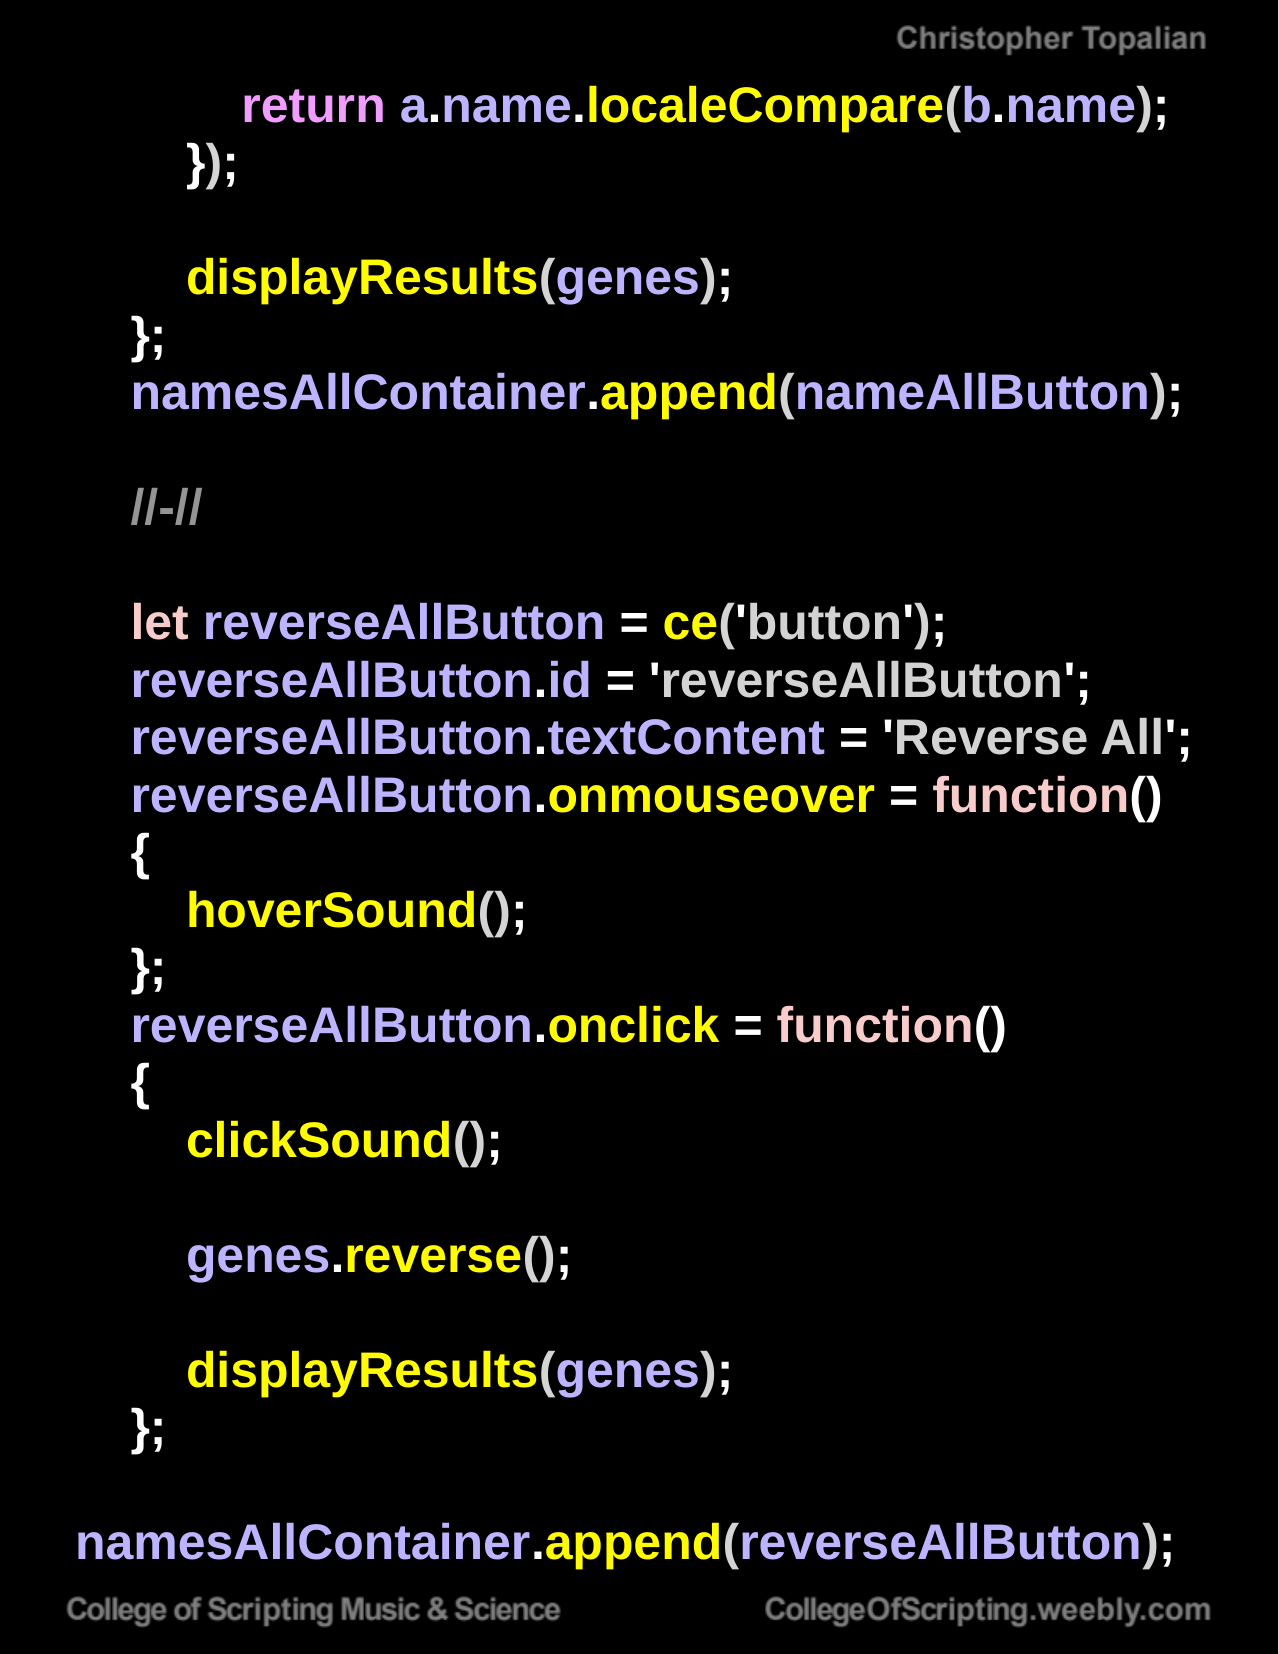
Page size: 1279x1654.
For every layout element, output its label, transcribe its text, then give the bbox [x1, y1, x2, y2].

text }); [75, 132, 1203, 190]
text namesAllContainer.append(reverseAllButton); [75, 1455, 1203, 1570]
text reverseAllButton.id = 'reverseAllButton'; [75, 650, 1203, 707]
text hoverSound(); [75, 880, 1203, 937]
text { [75, 1052, 1203, 1110]
text displayResults(genes); [75, 1340, 1203, 1397]
text genes.reverse(); [75, 1225, 1203, 1282]
text reverseAllButton.onclick = function() [75, 995, 1203, 1052]
text }; [75, 1397, 1203, 1455]
text }; [75, 937, 1203, 995]
text reverseAllButton.textContent = 'Reverse All'; [75, 707, 1203, 765]
text }; [75, 305, 1203, 362]
text { [75, 822, 1203, 880]
text clickSound(); [75, 1110, 1203, 1167]
text let reverseAllButton = ce('button'); [75, 592, 1203, 650]
text displayResults(genes); [75, 247, 1203, 305]
text return a.name.localeCompare(b.name); [75, 75, 1203, 132]
text namesAllContainer.append(nameAllButton); [75, 362, 1203, 420]
text //-// [75, 477, 1203, 535]
text reverseAllButton.onmouseover = function() [75, 765, 1203, 822]
